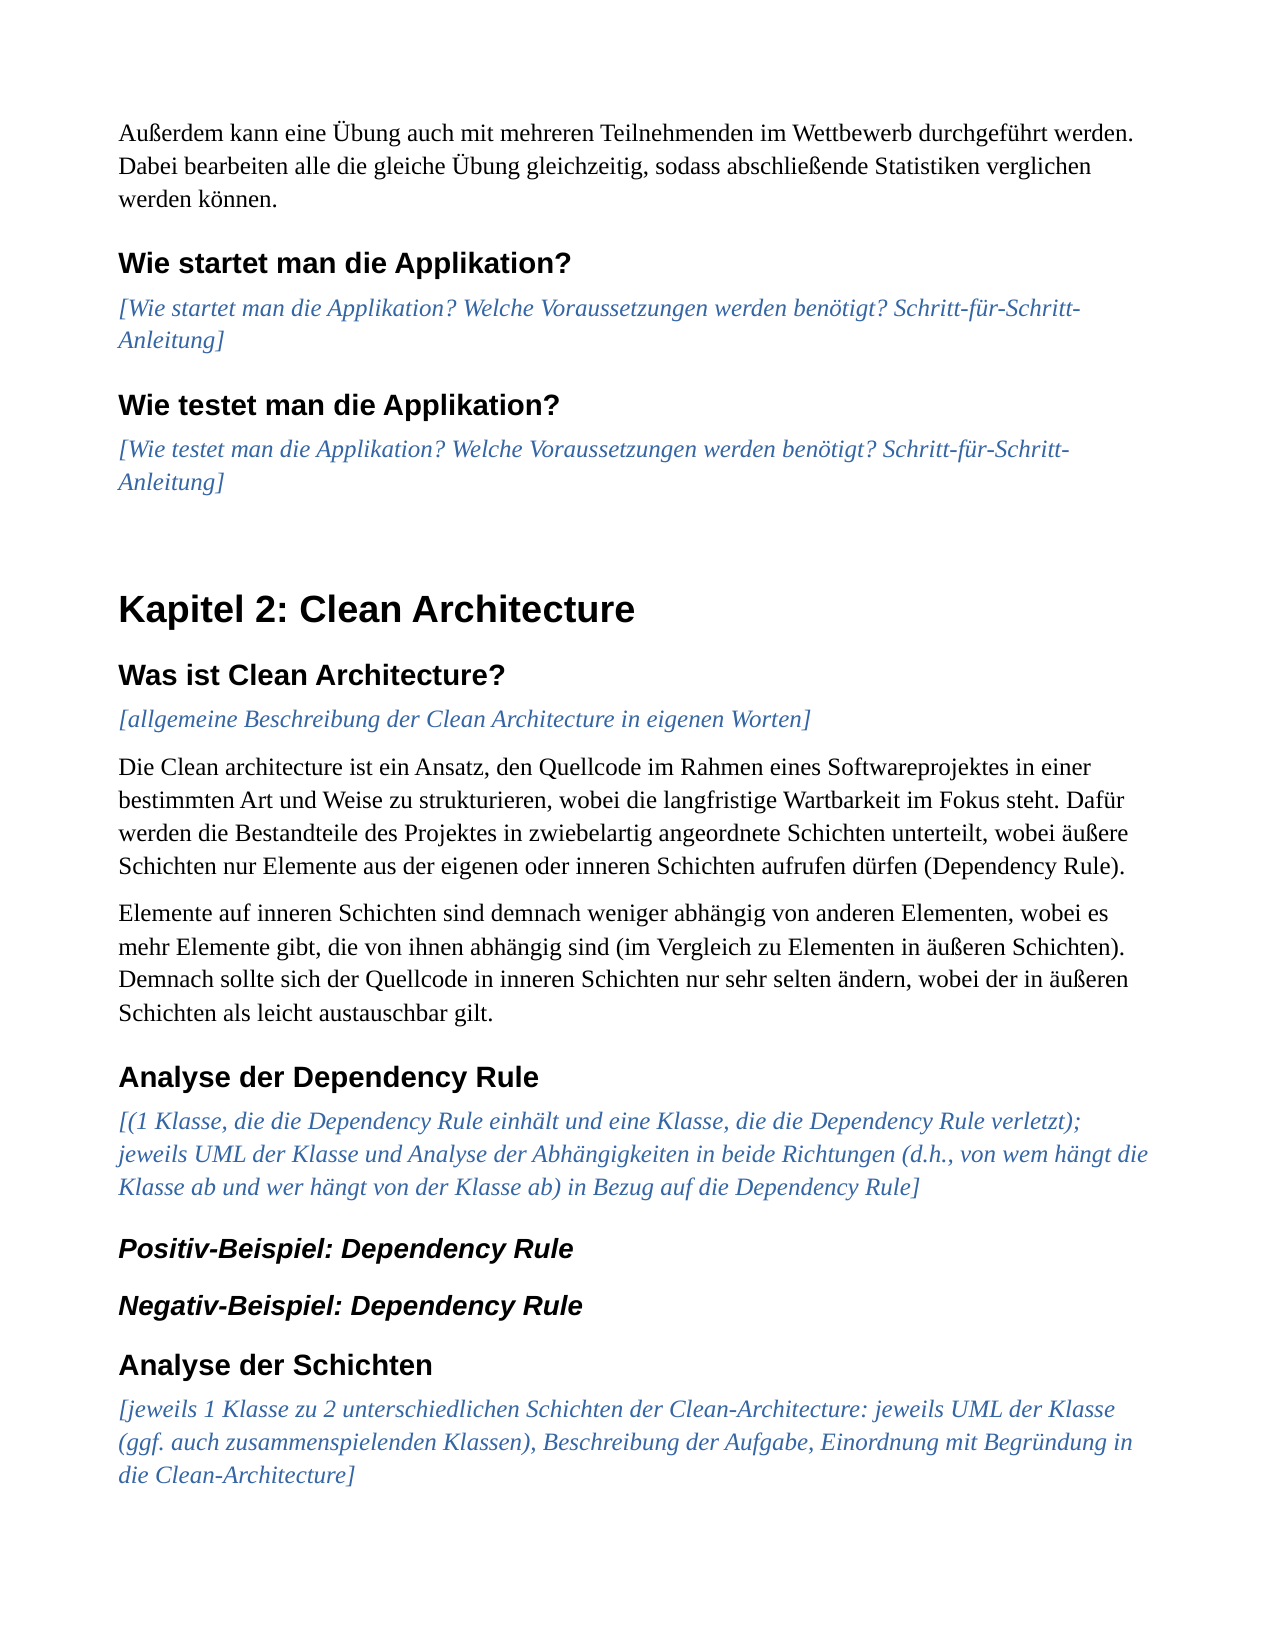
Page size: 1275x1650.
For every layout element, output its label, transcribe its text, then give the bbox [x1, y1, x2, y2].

text Die Clean architecture ist ein Ansatz, den Quellcode im Rahmen eines Softwareprojektes in einer bestimmten Art und Weise zu strukturieren, wobei die langfristige Wartbarkeit im Fokus steht. Dafür werden die Bestandteile des Projektes in zwiebelartig angeordnete Schichten unterteilt, wobei äußere Schichten nur Elemente aus der eigenen oder inneren Schichten aufrufen dürfen (Dependency Rule). [118, 752, 1157, 880]
subtitle Analyse der Dependency Rule [118, 1060, 1157, 1093]
text [Wie testet man die Applikation? Welche Voraussetzungen werden benötigt? Schritt-für-Schritt-Anleitung] [118, 434, 1157, 496]
text Außerdem kann eine Übung auch mit mehreren Teilnehmenden im Wettbewerb durchgeführt werden. Dabei bearbeiten alle die gleiche Übung gleichzeitig, sodass abschließende Statistiken verglichen werden können. [118, 118, 1157, 213]
subtitle Analyse der Schichten [118, 1348, 1157, 1382]
text [jeweils 1 Klasse zu 2 unterschiedlichen Schichten der Clean-Architecture: jeweils UML der Klasse (ggf. auch zusammenspielenden Klassen), Beschreibung der Aufgabe, Einordnung mit Begründung in die Clean-Architecture] [118, 1394, 1157, 1489]
text [(1 Klasse, die die Dependency Rule einhält und eine Klasse, die die Dependency Rule verletzt); jeweils UML der Klasse und Analyse der Abhängigkeiten in beide Richtungen (d.h., von wem hängt die Klasse ab und wer hängt von der Klasse ab) in Bezug auf die Dependency Rule] [118, 1106, 1157, 1201]
subtitle Negativ-Beispiel: Dependency Rule [118, 1289, 1157, 1321]
subtitle Wie startet man die Applikation? [118, 246, 1157, 280]
text [allgemeine Beschreibung der Clean Architecture in eigenen Worten] [118, 704, 1157, 733]
subtitle Positiv-Beispiel: Dependency Rule [118, 1232, 1157, 1264]
text [Wie startet man die Applikation? Welche Voraussetzungen werden benötigt? Schritt-für-Schritt-Anleitung] [118, 293, 1157, 354]
subtitle Wie testet man die Applikation? [118, 388, 1157, 422]
subtitle Kapitel 2: Clean Architecture [118, 587, 1157, 631]
text Elemente auf inneren Schichten sind demnach weniger abhängig von anderen Elementen, wobei es mehr Elemente gibt, die von ihnen abhängig sind (im Vergleich zu Elementen in äußeren Schichten). Demnach sollte sich der Quellcode in inneren Schichten nur sehr selten ändern, wobei der in äußeren Schichten als leicht austauschbar gilt. [118, 898, 1157, 1026]
subtitle Was ist Clean Architecture? [118, 658, 1157, 692]
